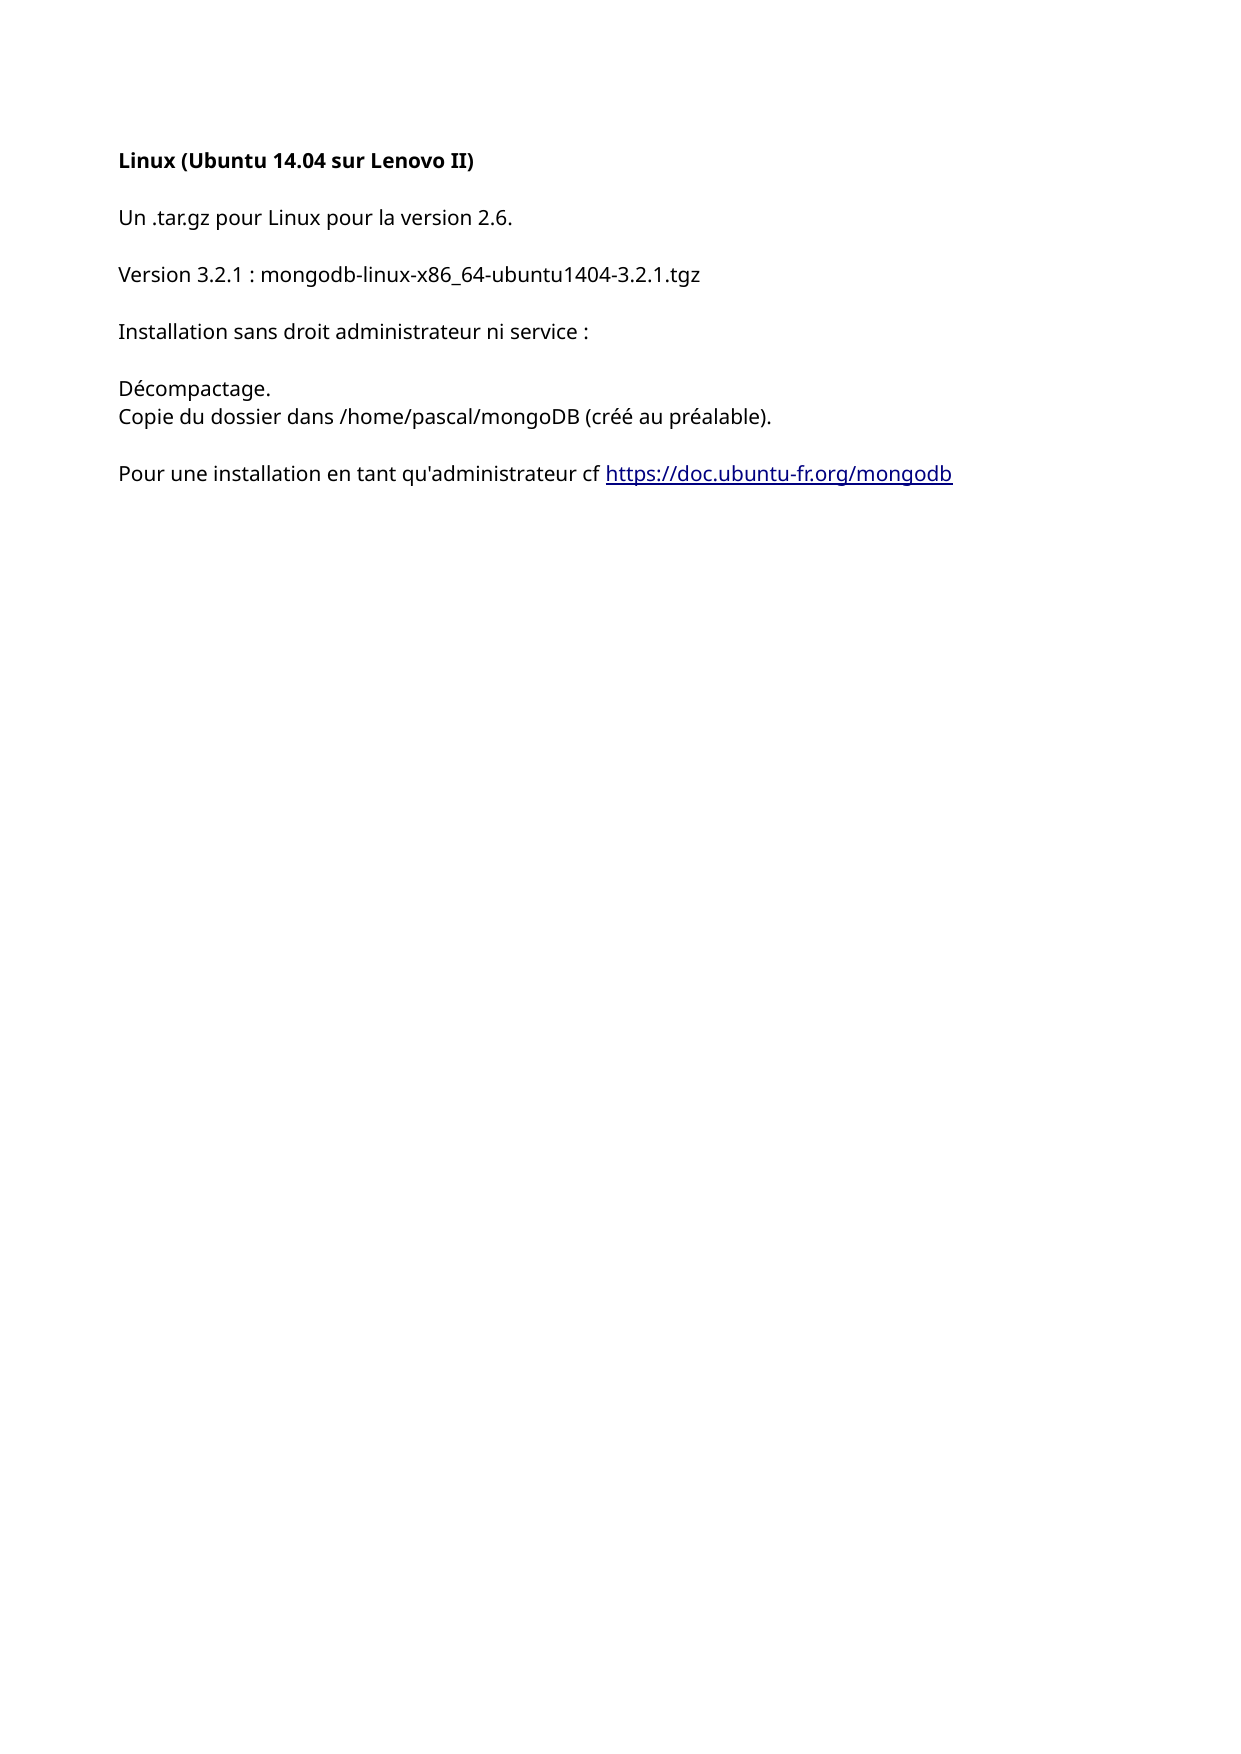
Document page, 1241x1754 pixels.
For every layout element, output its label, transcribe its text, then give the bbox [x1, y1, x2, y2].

text Un .tar.gz pour Linux pour la version 2.6. [118, 203, 1122, 232]
text Copie du dossier dans /home/pascal/mongoDB (créé au préalable). [118, 402, 1122, 431]
text Linux (Ubuntu 14.04 sur Lenovo II) [118, 147, 1122, 175]
text Pour une installation en tant qu'administrateur cf https://doc.ubuntu-fr.org/mongodb [118, 459, 1122, 488]
text Décompactage. [118, 374, 1122, 402]
text Installation sans droit administrateur ni service : [118, 317, 1122, 346]
text Version 3.2.1 : mongodb-linux-x86_64-ubuntu1404-3.2.1.tgz [118, 260, 1122, 289]
